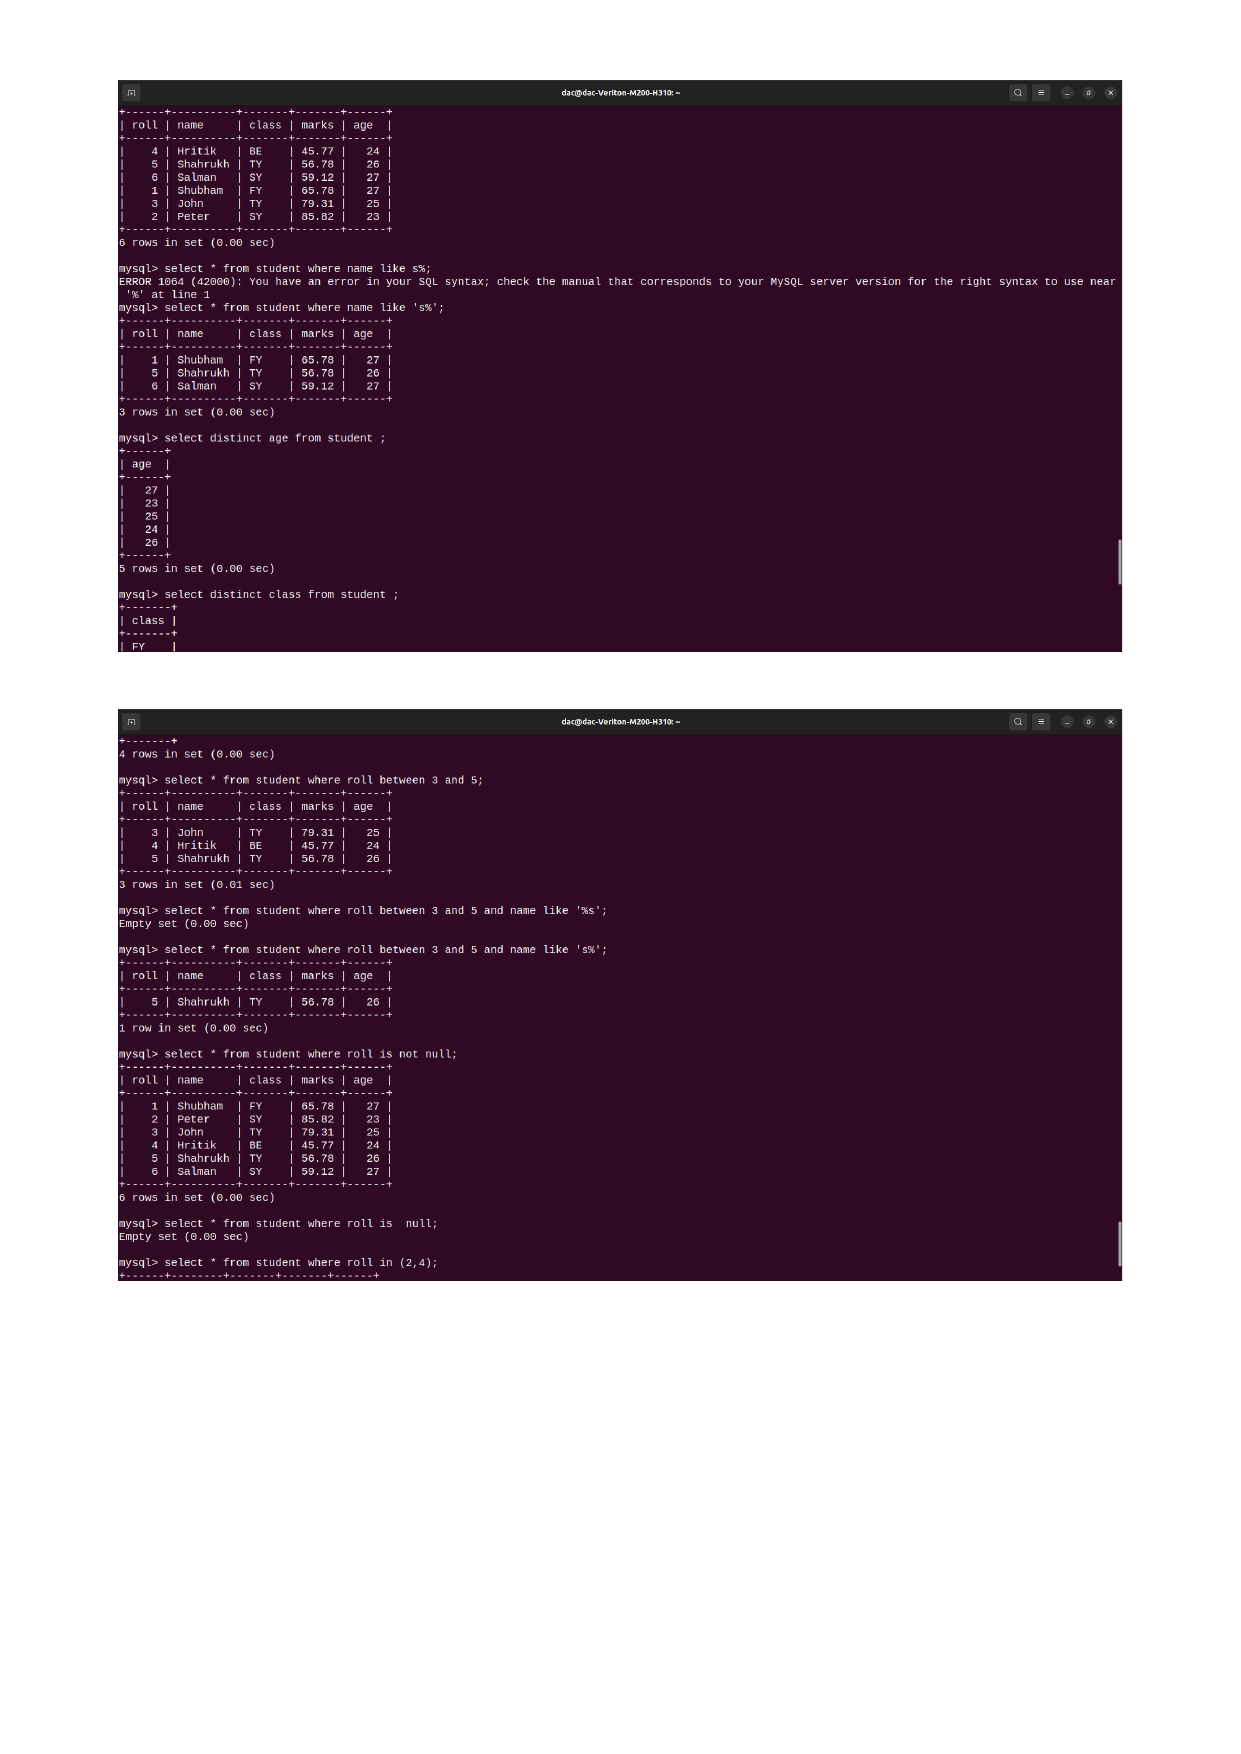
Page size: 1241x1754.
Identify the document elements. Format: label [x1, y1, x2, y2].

picture [118, 709, 1123, 1281]
picture [118, 80, 1123, 652]
